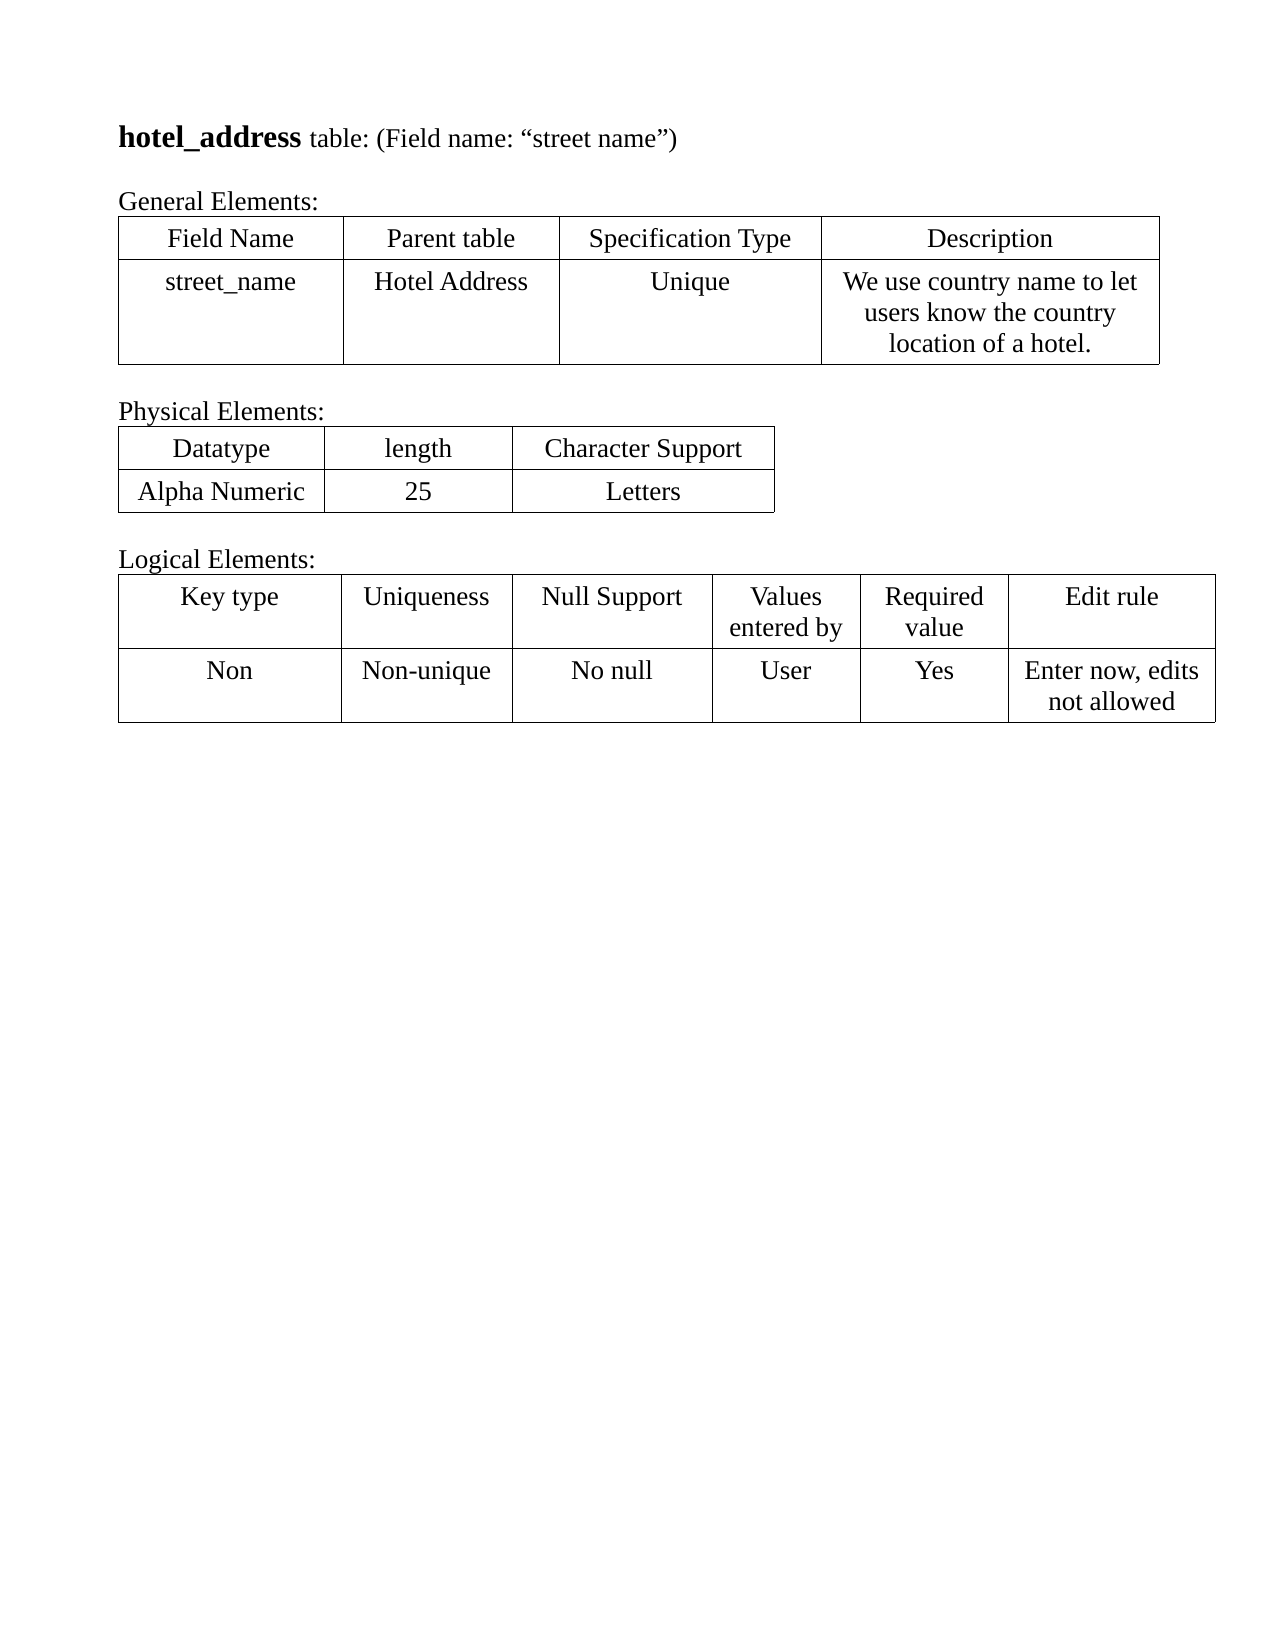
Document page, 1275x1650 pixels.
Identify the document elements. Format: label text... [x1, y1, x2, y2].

table_header Null Support [513, 575, 712, 648]
table_cell 25 [325, 470, 512, 512]
text General Elements: [118, 185, 1157, 216]
table_cell Hotel Address [344, 260, 559, 364]
table_cell Non-unique [342, 649, 512, 722]
table_cell street_name [119, 260, 343, 364]
table_header length [325, 427, 512, 469]
table_cell No null [513, 649, 712, 722]
table_cell Alpha Numeric [119, 470, 324, 512]
table_header Values entered by [713, 575, 860, 648]
table_header Specification Type [560, 217, 821, 259]
table_cell Unique [560, 260, 821, 364]
table_header Key type [119, 575, 341, 648]
table_cell Non [119, 649, 341, 722]
table_header Uniqueness [342, 575, 512, 648]
table_header Description [822, 217, 1159, 259]
text Physical Elements: [118, 395, 1157, 426]
table_header Edit rule [1009, 575, 1215, 648]
table_header Datatype [119, 427, 324, 469]
table_cell Letters [513, 470, 774, 512]
table_header Character Support [513, 427, 774, 469]
table_cell Enter now, edits not allowed [1009, 649, 1215, 722]
table_header Field Name [119, 217, 343, 259]
table_cell Yes [861, 649, 1008, 722]
table_cell We use country name to let users know the country location of a hotel. [822, 260, 1159, 364]
text Logical Elements: [118, 543, 1157, 574]
table_cell User [713, 649, 860, 722]
table_header Parent table [344, 217, 559, 259]
table_header Required value [861, 575, 1008, 648]
text hotel_address table: (Field name: “street name”) [118, 118, 1157, 154]
